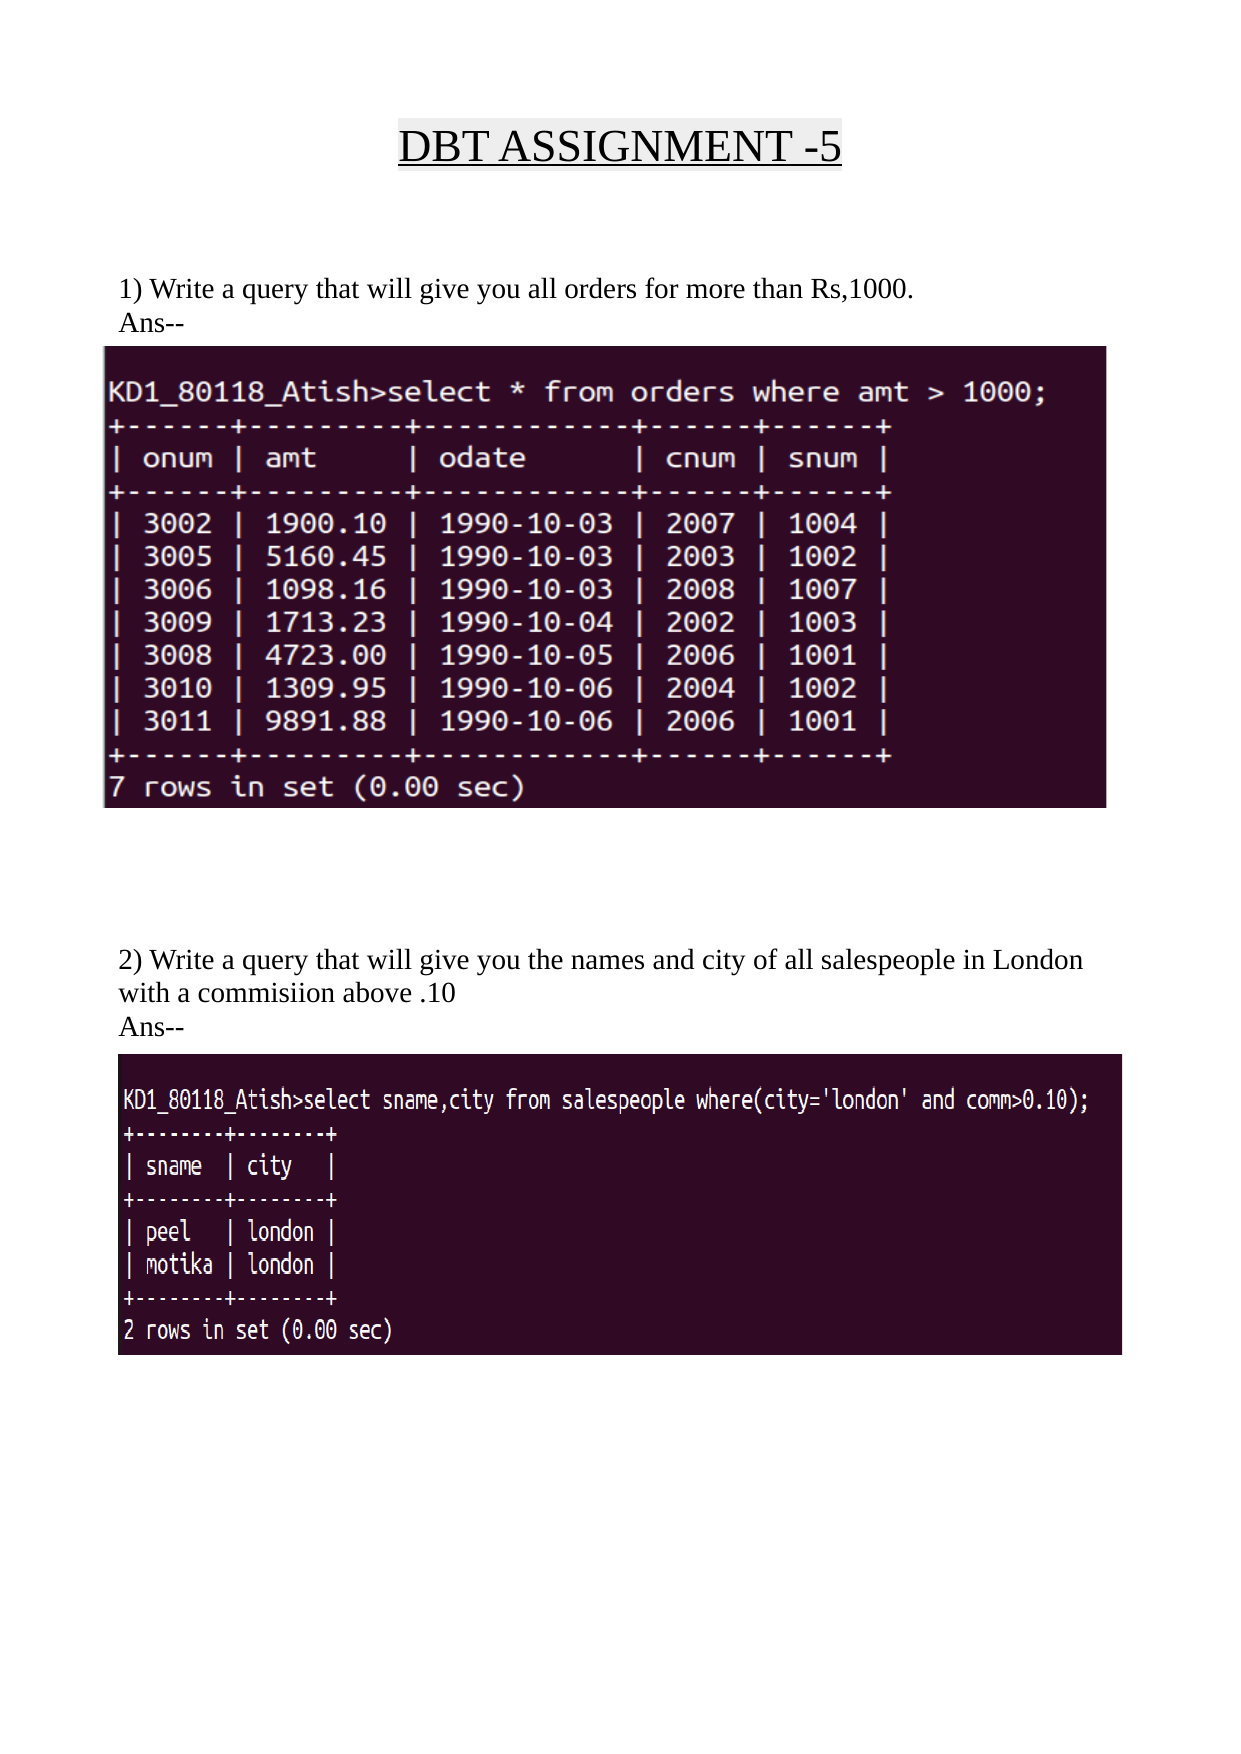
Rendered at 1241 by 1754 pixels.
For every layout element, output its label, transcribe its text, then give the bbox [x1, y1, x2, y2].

text Ans-- [118, 1009, 1122, 1043]
text 2) Write a query that will give you the names and city of all salespeople in London with a commisiion above .10 [118, 942, 1122, 1009]
picture [118, 1054, 1123, 1355]
text DBT ASSIGNMENT -5 [118, 118, 1122, 171]
text 1) Write a query that will give you all orders for more than Rs,1000. [118, 271, 1122, 305]
text Ans-- [118, 305, 1122, 338]
picture [102, 346, 1107, 808]
